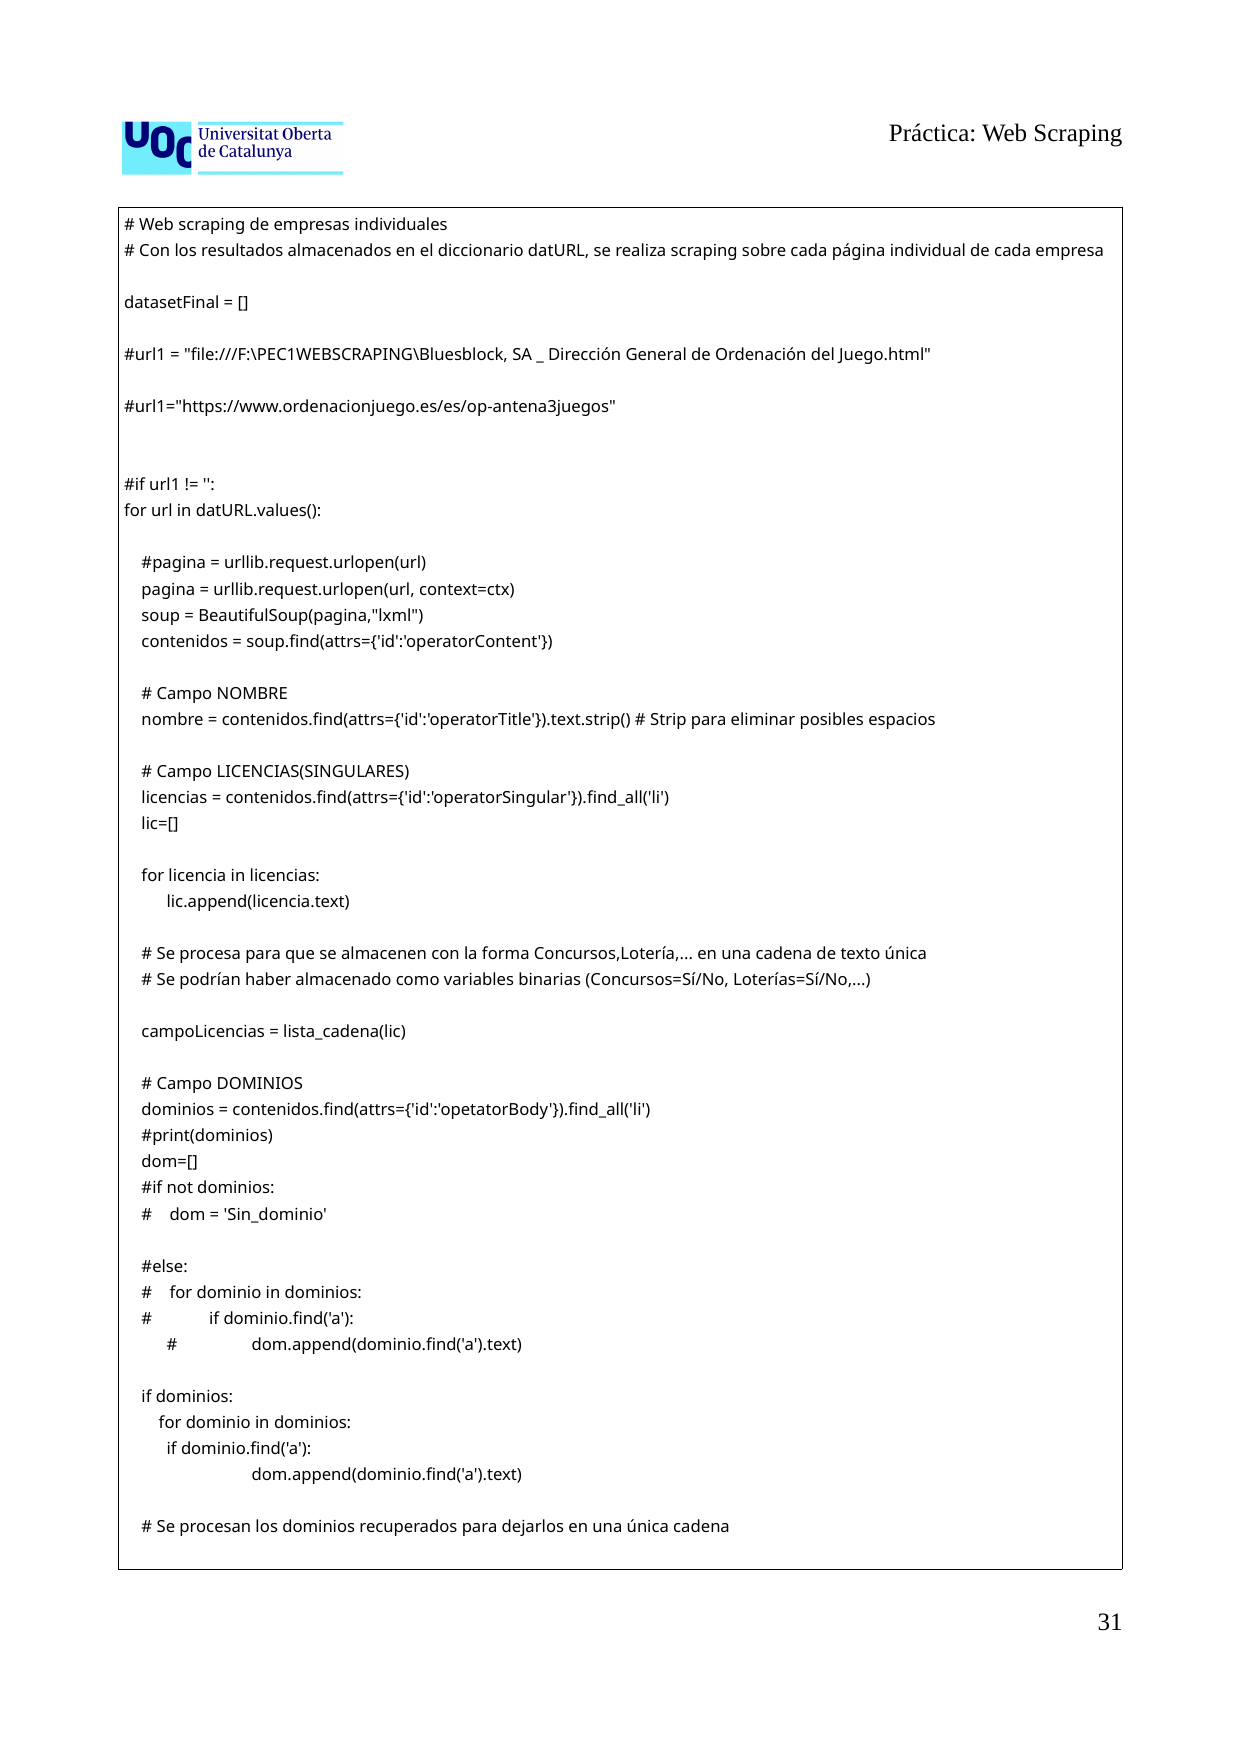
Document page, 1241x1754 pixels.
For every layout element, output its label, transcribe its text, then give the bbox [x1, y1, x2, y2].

table_header # Web scraping de empresas individuales # Con los resultados almacenados en el diccionario datURL, se realiza scraping sobre cada página individual de cada empresa datasetFinal = [] #url1 = "file:///F:\PEC1WEBSCRAPING\Bluesblock, SA _ Dirección General de Ordenación del Juego.html" #url1="https://www.ordenacionjuego.es/es/op-antena3juegos" #if url1 != '': for url in datURL.values(): #pagina = urllib.request.urlopen(url) pagina = urllib.request.urlopen(url, context=ctx) soup = BeautifulSoup(pagina,"lxml") contenidos = soup.find(attrs={'id':'operatorContent'}) # Campo NOMBRE nombre = contenidos.find(attrs={'id':'operatorTitle'}).text.strip() # Strip para eliminar posibles espacios # Campo LICENCIAS(SINGULARES) licencias = contenidos.find(attrs={'id':'operatorSingular'}).find_all('li') lic=[] for licencia in licencias: lic.append(licencia.text) # Se procesa para que se almacenen con la forma Concursos,Lotería,... en una cadena de texto única # Se podrían haber almacenado como variables binarias (Concursos=Sí/No, Loterías=Sí/No,...) campoLicencias = lista_cadena(lic) # Campo DOMINIOS dominios = contenidos.find(attrs={'id':'opetatorBody'}).find_all('li') #print(dominios) dom=[] #if not dominios: # dom = 'Sin_dominio' #else: # for dominio in dominios: # if dominio.find('a'): # dom.append(dominio.find('a').text) if dominios: for dominio in dominios: if dominio.find('a'): dom.append(dominio.find('a').text) # Se procesan los dominios recuperados para dejarlos en una única cadena [119, 208, 1122, 1569]
picture [118, 118, 347, 178]
